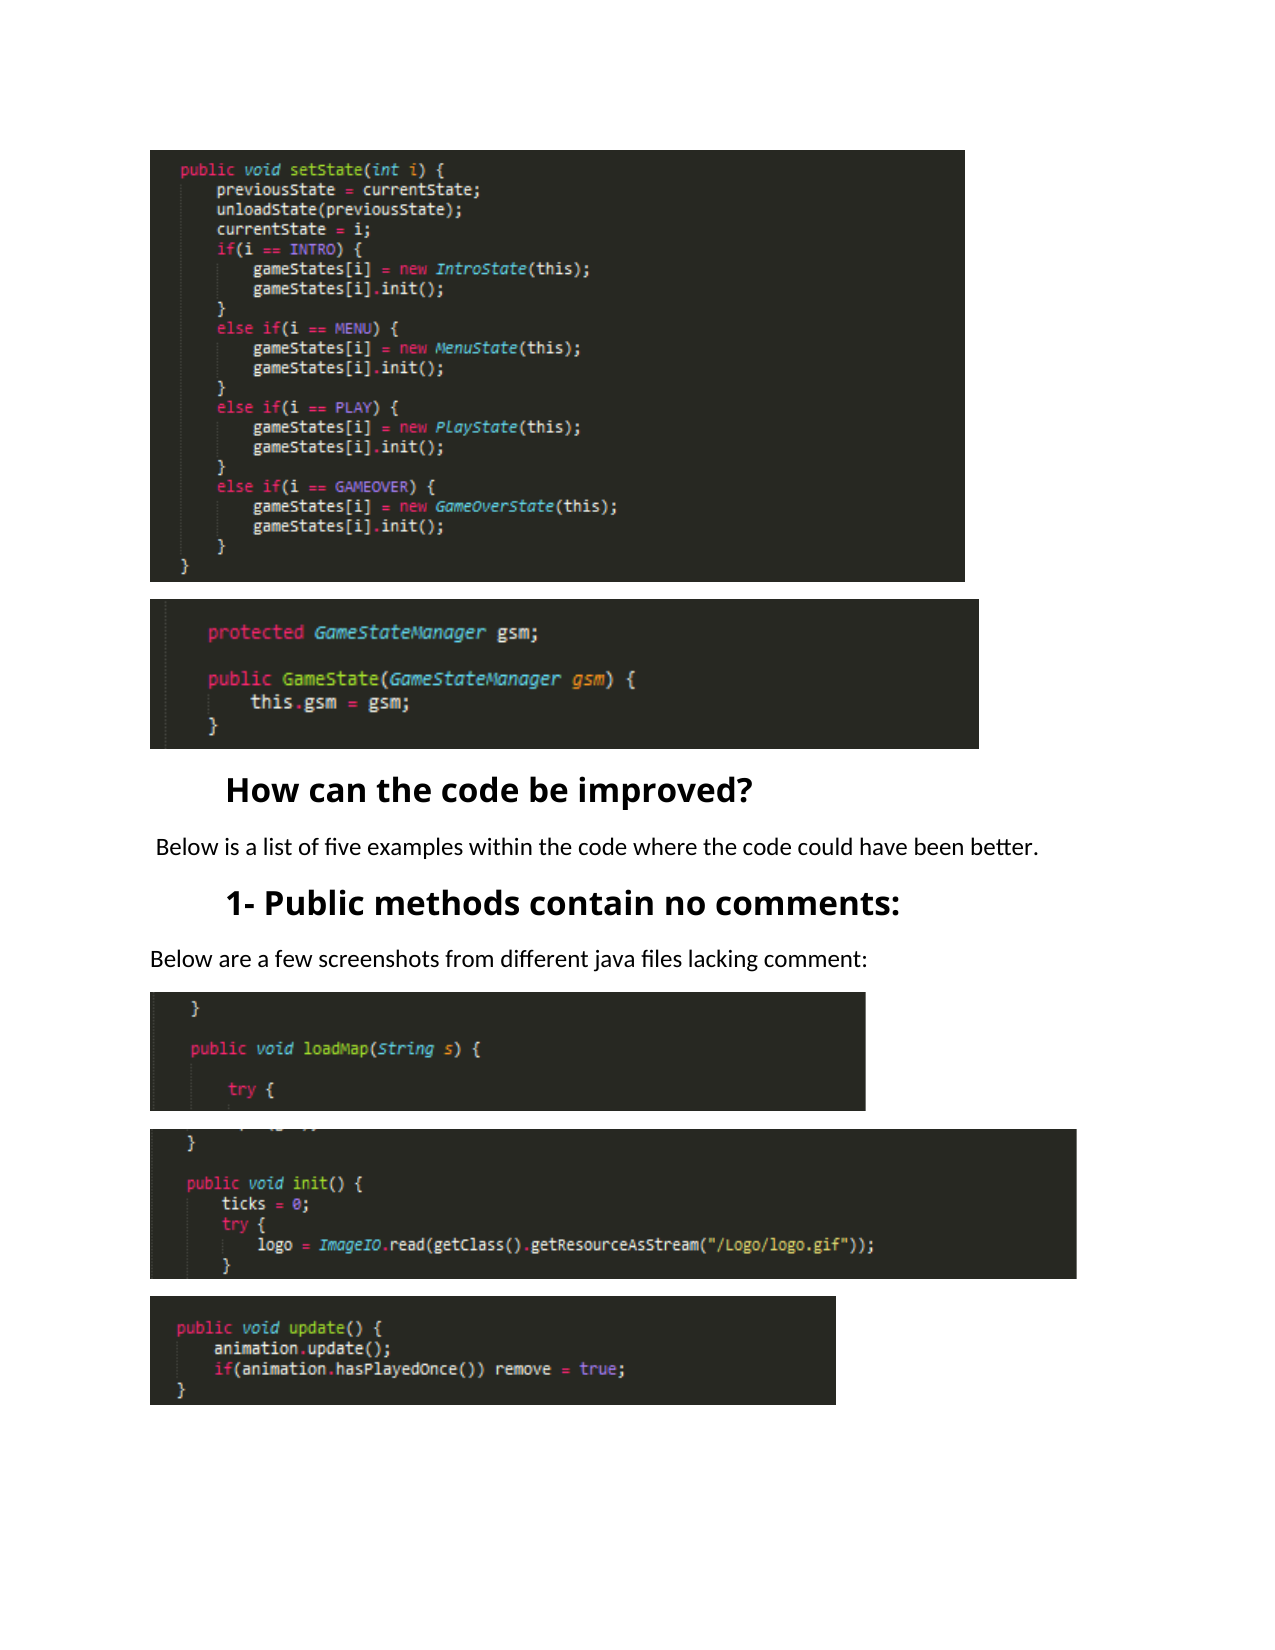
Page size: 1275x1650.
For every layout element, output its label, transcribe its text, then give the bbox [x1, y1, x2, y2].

text How can the code be improved? [150, 766, 1125, 812]
text Below is a list of five examples within the code where the code could have been better. [150, 831, 1125, 861]
text 1- Public methods contain no comments: [150, 879, 1125, 925]
text Below are a few screenshots from different java files lacking comment: [150, 944, 1125, 974]
